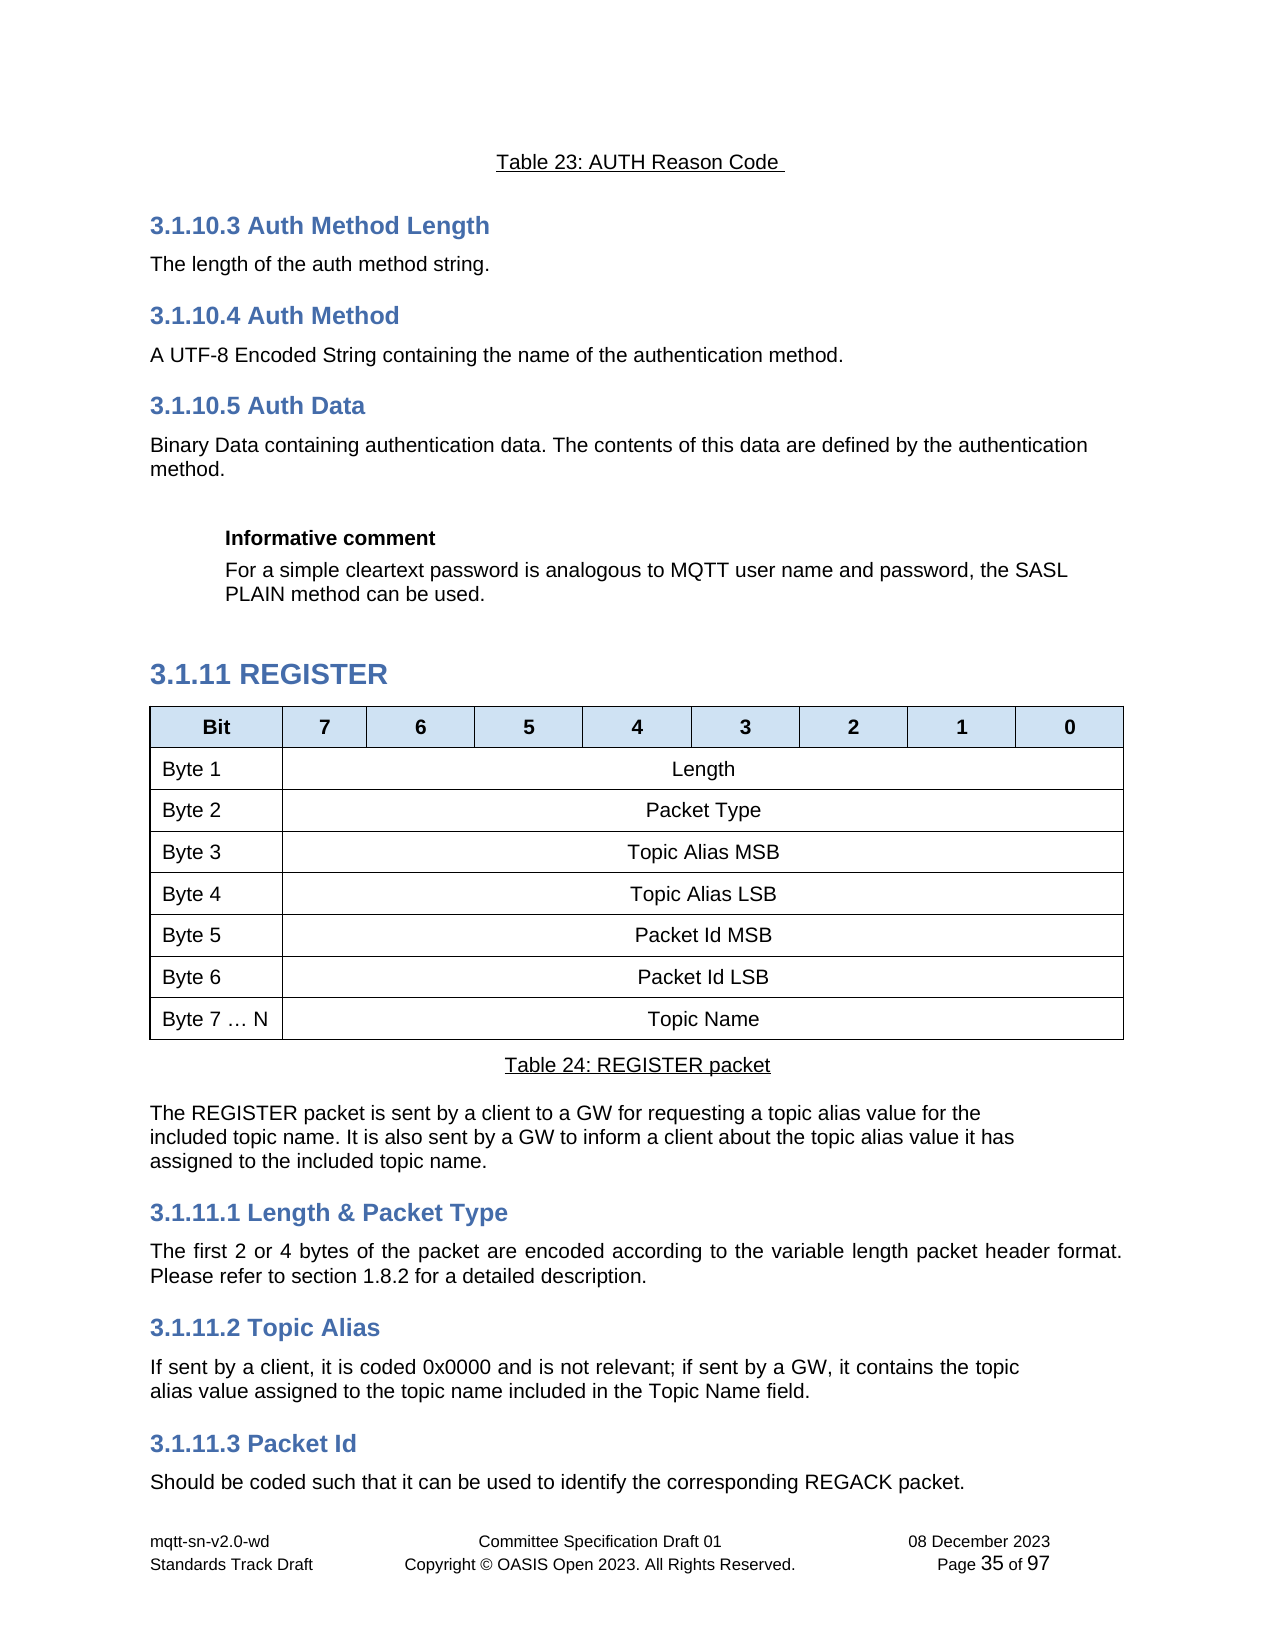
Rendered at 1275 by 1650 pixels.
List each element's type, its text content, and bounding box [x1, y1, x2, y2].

text Table 23: AUTH Reason Code [150, 150, 1125, 174]
table_cell Packet Id LSB [283, 957, 1123, 997]
table_header 7 [283, 707, 366, 747]
text A UTF-8 Encoded String containing the name of the authentication method. [150, 342, 1125, 366]
table_cell Topic Alias LSB [283, 873, 1123, 914]
table_cell Topic Alias MSB [283, 832, 1123, 872]
table_cell Packet Type [283, 790, 1123, 831]
text Should be coded such that it can be used to identify the corresponding REGACK packet. [150, 1470, 1022, 1494]
table_header 1 [908, 707, 1015, 747]
table_cell Byte 6 [151, 957, 282, 997]
text The REGISTER packet is sent by a client to a GW for requesting a topic alias value for the included topic name. It is also sent by a GW to inform a client about the topic alias value it has assigned to the included topic name. [149, 1101, 1022, 1173]
table_cell Byte 2 [151, 790, 282, 831]
subtitle 3.1.10.4 Auth Method [150, 301, 1125, 330]
table_cell Byte 5 [151, 915, 282, 956]
text For a simple cleartext password is analogous to MQTT user name and password, the SASL PLAIN method can be used. [225, 558, 1125, 606]
table_header 6 [367, 707, 474, 747]
table_header 2 [800, 707, 907, 747]
subtitle 3.1.11 REGISTER [150, 657, 1125, 691]
text Informative comment [225, 526, 1125, 550]
table_cell Byte 3 [151, 832, 282, 872]
text If sent by a client, it is coded 0x0000 and is not relevant; if sent by a GW, it contains the topic alias value assigned to the topic name included in the Topic Name field. [150, 1354, 1022, 1403]
table_cell Topic Name [283, 998, 1123, 1039]
table_cell Byte 1 [151, 748, 282, 789]
table_cell Length [283, 748, 1123, 789]
subtitle 3.1.10.3 Auth Method Length [150, 211, 1125, 240]
table_header 3 [692, 707, 799, 747]
table_header 4 [583, 707, 691, 747]
text Binary Data containing authentication data. The contents of this data are defined by the authentication method. [150, 433, 1125, 481]
text Table 24: REGISTER packet [150, 1052, 1125, 1076]
subtitle 3.1.11.2 Topic Alias [150, 1313, 1125, 1342]
subtitle 3.1.10.5 Auth Data [150, 391, 1125, 420]
table_header Bit [151, 707, 282, 747]
text The length of the auth method string. [150, 252, 1125, 276]
table_cell Byte 4 [151, 873, 282, 914]
subtitle 3.1.11.3 Packet Id [150, 1429, 1125, 1457]
table_header 5 [475, 707, 582, 747]
table_cell Packet Id MSB [283, 915, 1123, 956]
text The first 2 or 4 bytes of the packet are encoded according to the variable length packet header format. Please refer to section 1.8.2 for a detailed description. [150, 1239, 1124, 1288]
subtitle 3.1.11.1 Length & Packet Type [150, 1198, 1125, 1227]
table_cell Byte 7 … N [151, 998, 282, 1039]
table_header 0 [1016, 707, 1123, 747]
